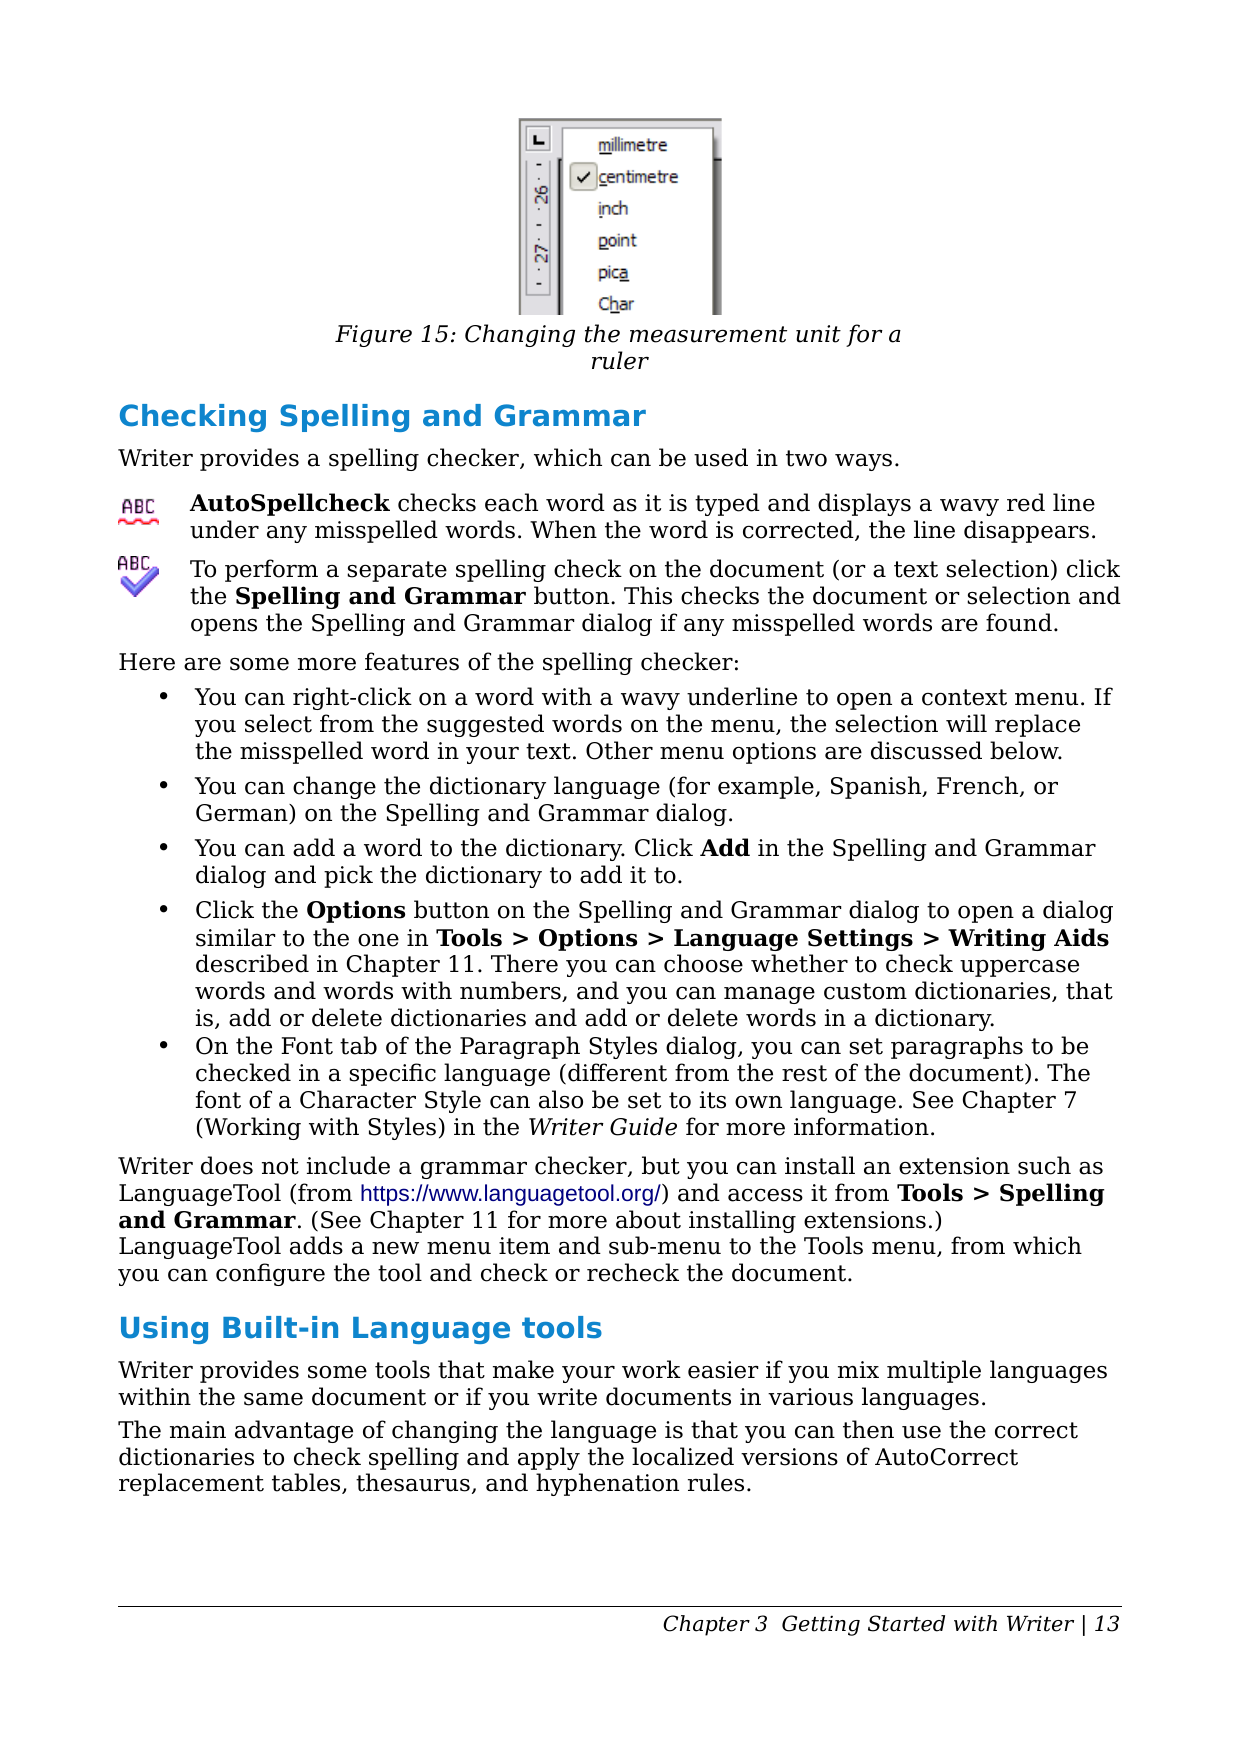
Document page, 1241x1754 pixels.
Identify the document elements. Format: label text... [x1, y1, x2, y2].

list Click the Options button on the Spelling and Grammar dialog to open a dialog similar to the one in Tools > Options > Language Settings > Writing Aids described in Chapter 11. There you can choose whether to check uppercase words and words with numbers, and you can manage custom dictionaries, that is, add or delete dictionaries and add or delete words in a dictionary. [156, 895, 1122, 1031]
picture [118, 490, 159, 531]
text Writer does not include a grammar checker, but you can install an extension such as LanguageTool (from https://www.languagetool.org/) and access it from Tools > Spelling and Grammar. (See Chapter 11 for more about installing extensions.) [118, 1153, 1122, 1233]
picture [118, 556, 159, 597]
subtitle Using Built-in Language tools [118, 1311, 1122, 1345]
subtitle Checking Spelling and Grammar [118, 399, 1122, 433]
table_cell [118, 556, 190, 649]
table_header [118, 490, 190, 556]
list You can right-click on a word with a wavy underline to open a context menu. If you select from the suggested words on the menu, the selection will replace the misspelled word in your text. Other menu options are discussed below. [156, 682, 1122, 765]
list Writer provides some tools that make your work easier if you mix multiple languages within the same document or if you write documents in various languages. [118, 1357, 1122, 1411]
table_header AutoSpellcheck checks each word as it is typed and displays a wavy red line under any misspelled words. When the word is corrected, the line disappears. [190, 490, 1122, 556]
list The main advantage of changing the language is that you can then use the correct dictionaries to check spelling and apply the localized versions of AutoCorrect replacement tables, thesaurus, and hyphenation rules. [118, 1417, 1122, 1497]
picture [518, 118, 722, 315]
list On the Font tab of the Paragraph Styles dialog, you can set paragraphs to be checked in a specific language (different from the rest of the document). The font of a Character Style can also be set to its own language. See Chapter 7 (Working with Styles) in the Writer Guide for more information. [156, 1031, 1122, 1141]
list LanguageTool adds a new menu item and sub-menu to the Tools menu, from which you can configure the tool and check or recheck the document. [118, 1233, 1122, 1287]
text Figure 15: Changing the measurement unit for a ruler [334, 321, 906, 374]
text Writer provides a spelling checker, which can be used in two ways. [118, 445, 1122, 472]
list You can add a word to the dictionary. Click Add in the Spelling and Grammar dialog and pick the dictionary to add it to. [156, 833, 1122, 889]
table_cell To perform a separate spelling check on the document (or a text selection) click the Spelling and Grammar button. This checks the document or selection and opens the Spelling and Grammar dialog if any misspelled words are found. [190, 556, 1122, 649]
list Here are some more features of the spelling checker: [118, 649, 1122, 676]
list You can change the dictionary language (for example, Spanish, French, or German) on the Spelling and Grammar dialog. [156, 771, 1122, 827]
